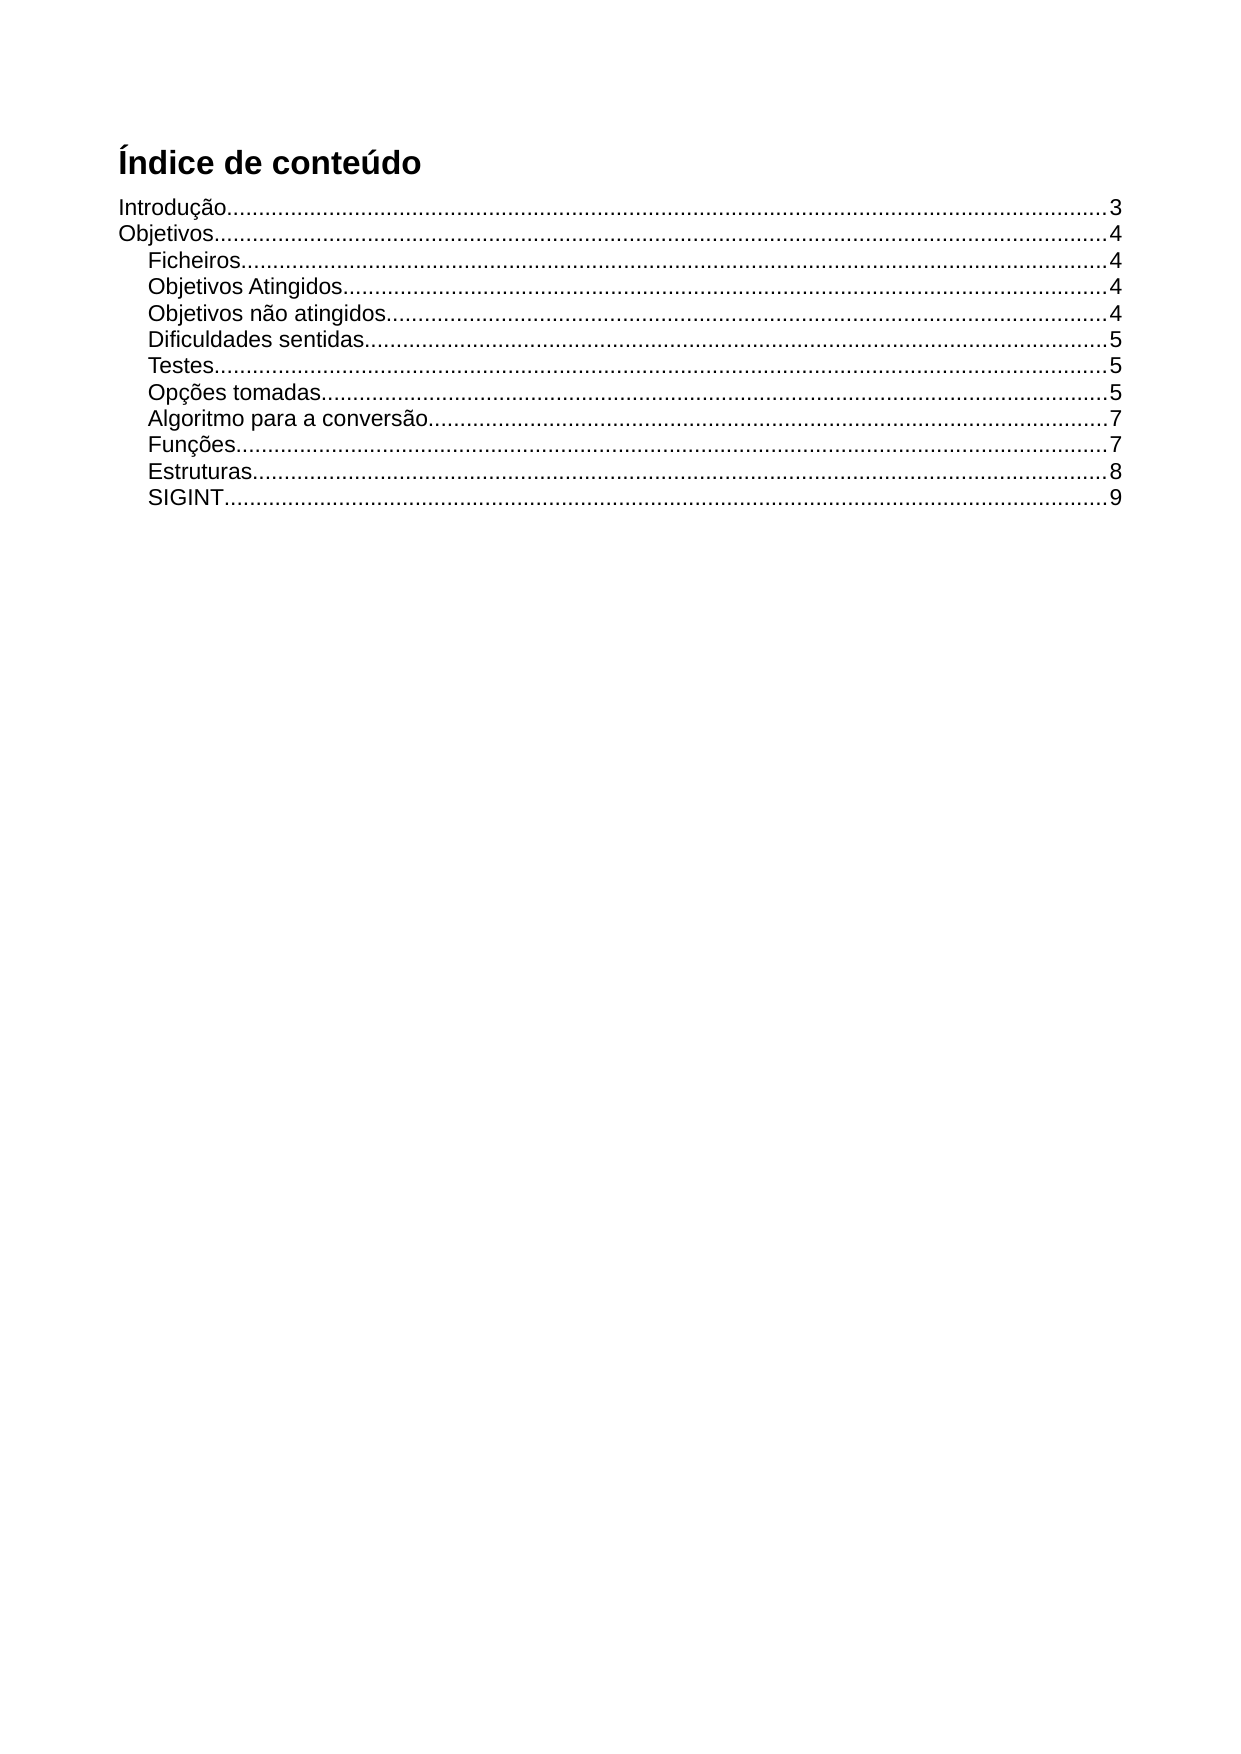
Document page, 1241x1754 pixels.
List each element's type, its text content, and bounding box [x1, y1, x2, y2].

text Objetivos Atingidos 4 [148, 273, 1122, 299]
text Introdução 3 [118, 194, 1122, 220]
text SIGINT 9 [148, 484, 1122, 510]
text Dificuldades sentidas 5 [148, 326, 1122, 352]
text Ficheiros 4 [148, 247, 1122, 273]
text Objetivos não atingidos 4 [148, 299, 1122, 326]
text Funções 7 [148, 431, 1122, 458]
text Algoritmo para a conversão 7 [148, 405, 1122, 431]
text Objetivos 4 [118, 220, 1122, 247]
text Estruturas 8 [148, 458, 1122, 484]
text Opções tomadas 5 [148, 378, 1122, 405]
text Testes 5 [148, 352, 1122, 378]
subtitle Índice de conteúdo [118, 143, 1122, 182]
